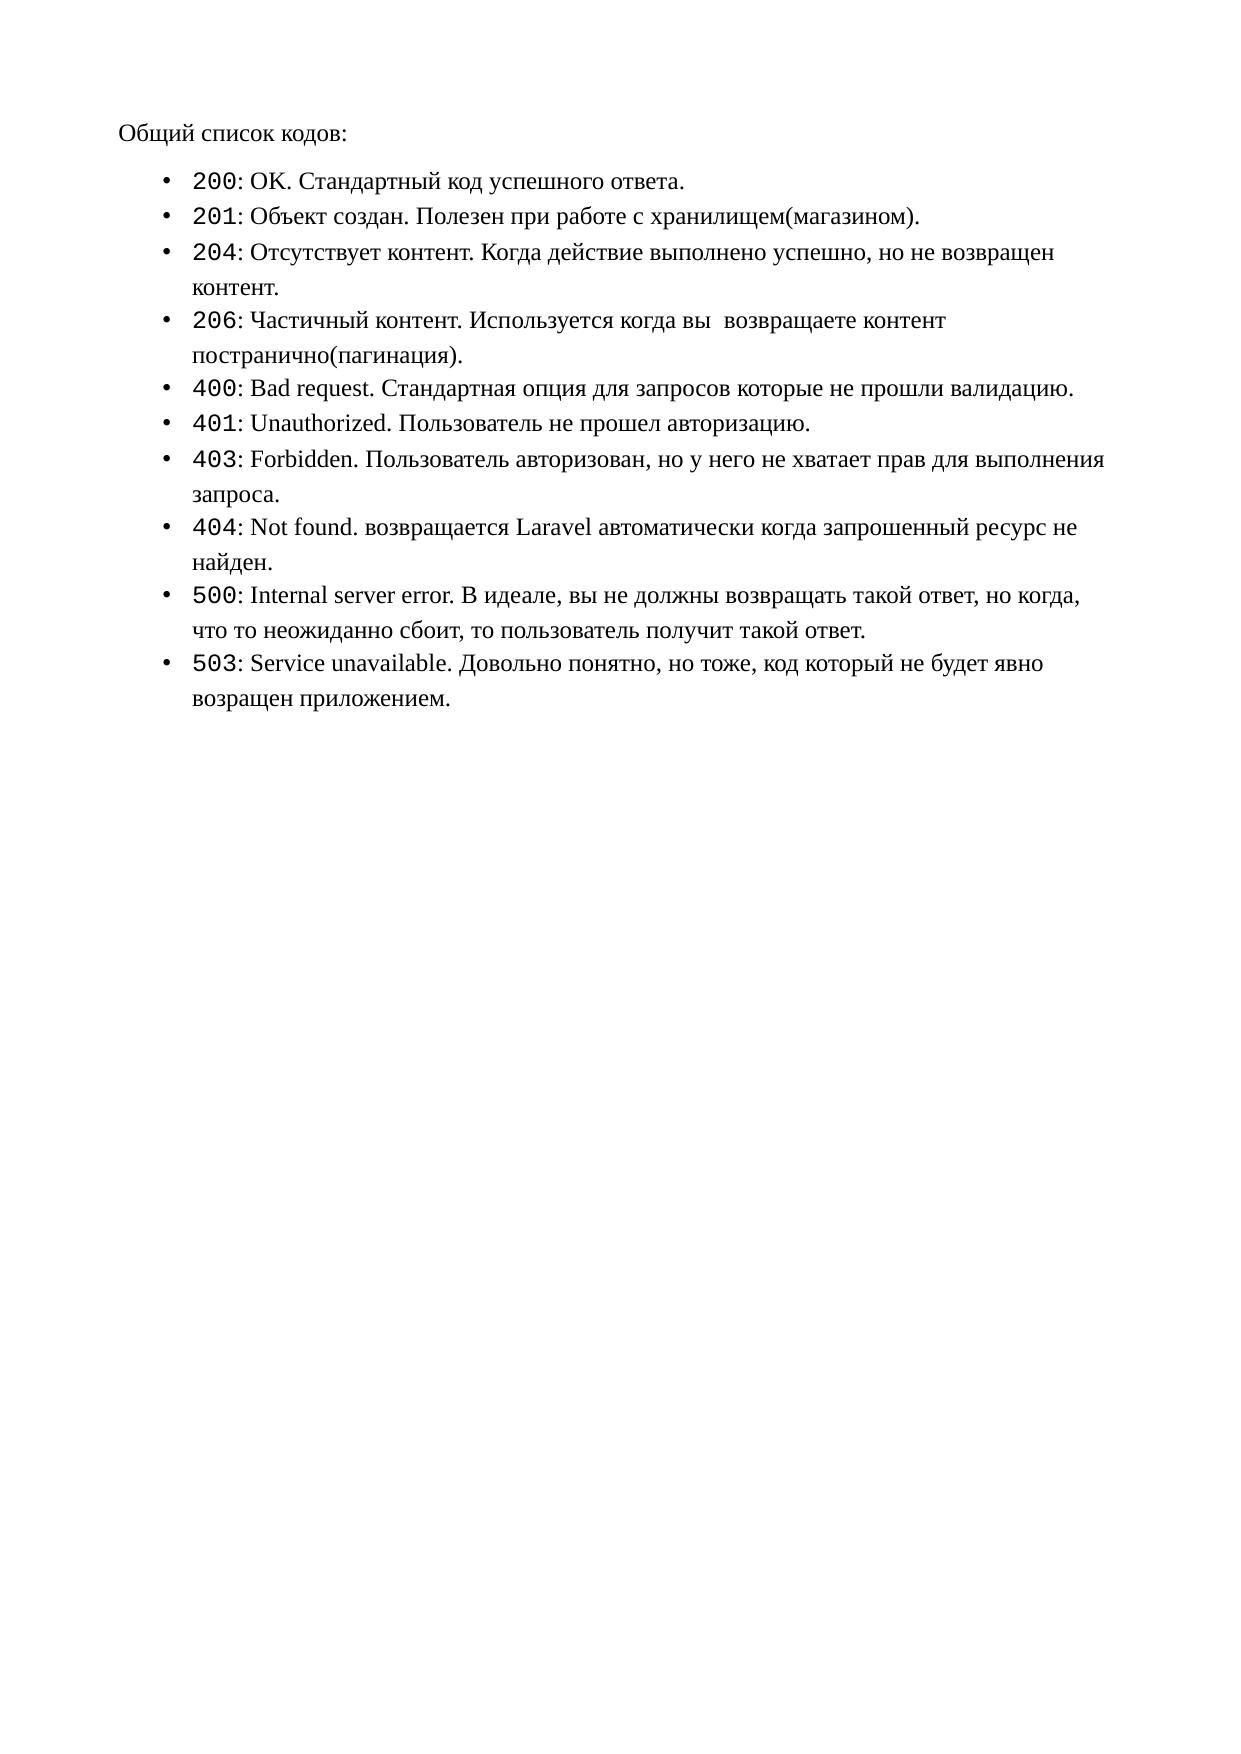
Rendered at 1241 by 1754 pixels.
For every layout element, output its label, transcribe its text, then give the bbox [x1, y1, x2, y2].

list 400: Bad request. Стандартная опция для запросов которые не прошли валидацию. [162, 373, 1122, 404]
list 201: Объект создан. Полезен при работе с хранилищем(магазином). [162, 201, 1122, 232]
list 401: Unauthorized. Пользователь не прошел авторизацию. [162, 408, 1122, 439]
text Общий список кодов: [118, 118, 1122, 147]
list 500: Internal server error. В идеале, вы не должны возвращать такой ответ, но когда, что то неожиданно сбоит, то пользователь получит такой ответ. [162, 580, 1122, 644]
list 404: Not found. возвращается Laravel автоматически когда запрошенный ресурс не найден. [162, 512, 1122, 576]
list 206: Частичный контент. Используется когда вы возвращаете контент постранично(пагинация). [162, 305, 1122, 368]
list 503: Service unavailable. Довольно понятно, но тоже, код который не будет явно возращен приложением. [162, 648, 1122, 712]
list 204: Отсутствует контент. Когда действие выполнено успешно, но не возвращен контент. [162, 237, 1122, 300]
list 200: OK. Стандартный код успешного ответа. [162, 166, 1122, 197]
list 403: Forbidden. Пользователь авторизован, но у него не хватает прав для выполнения запроса. [162, 444, 1122, 507]
